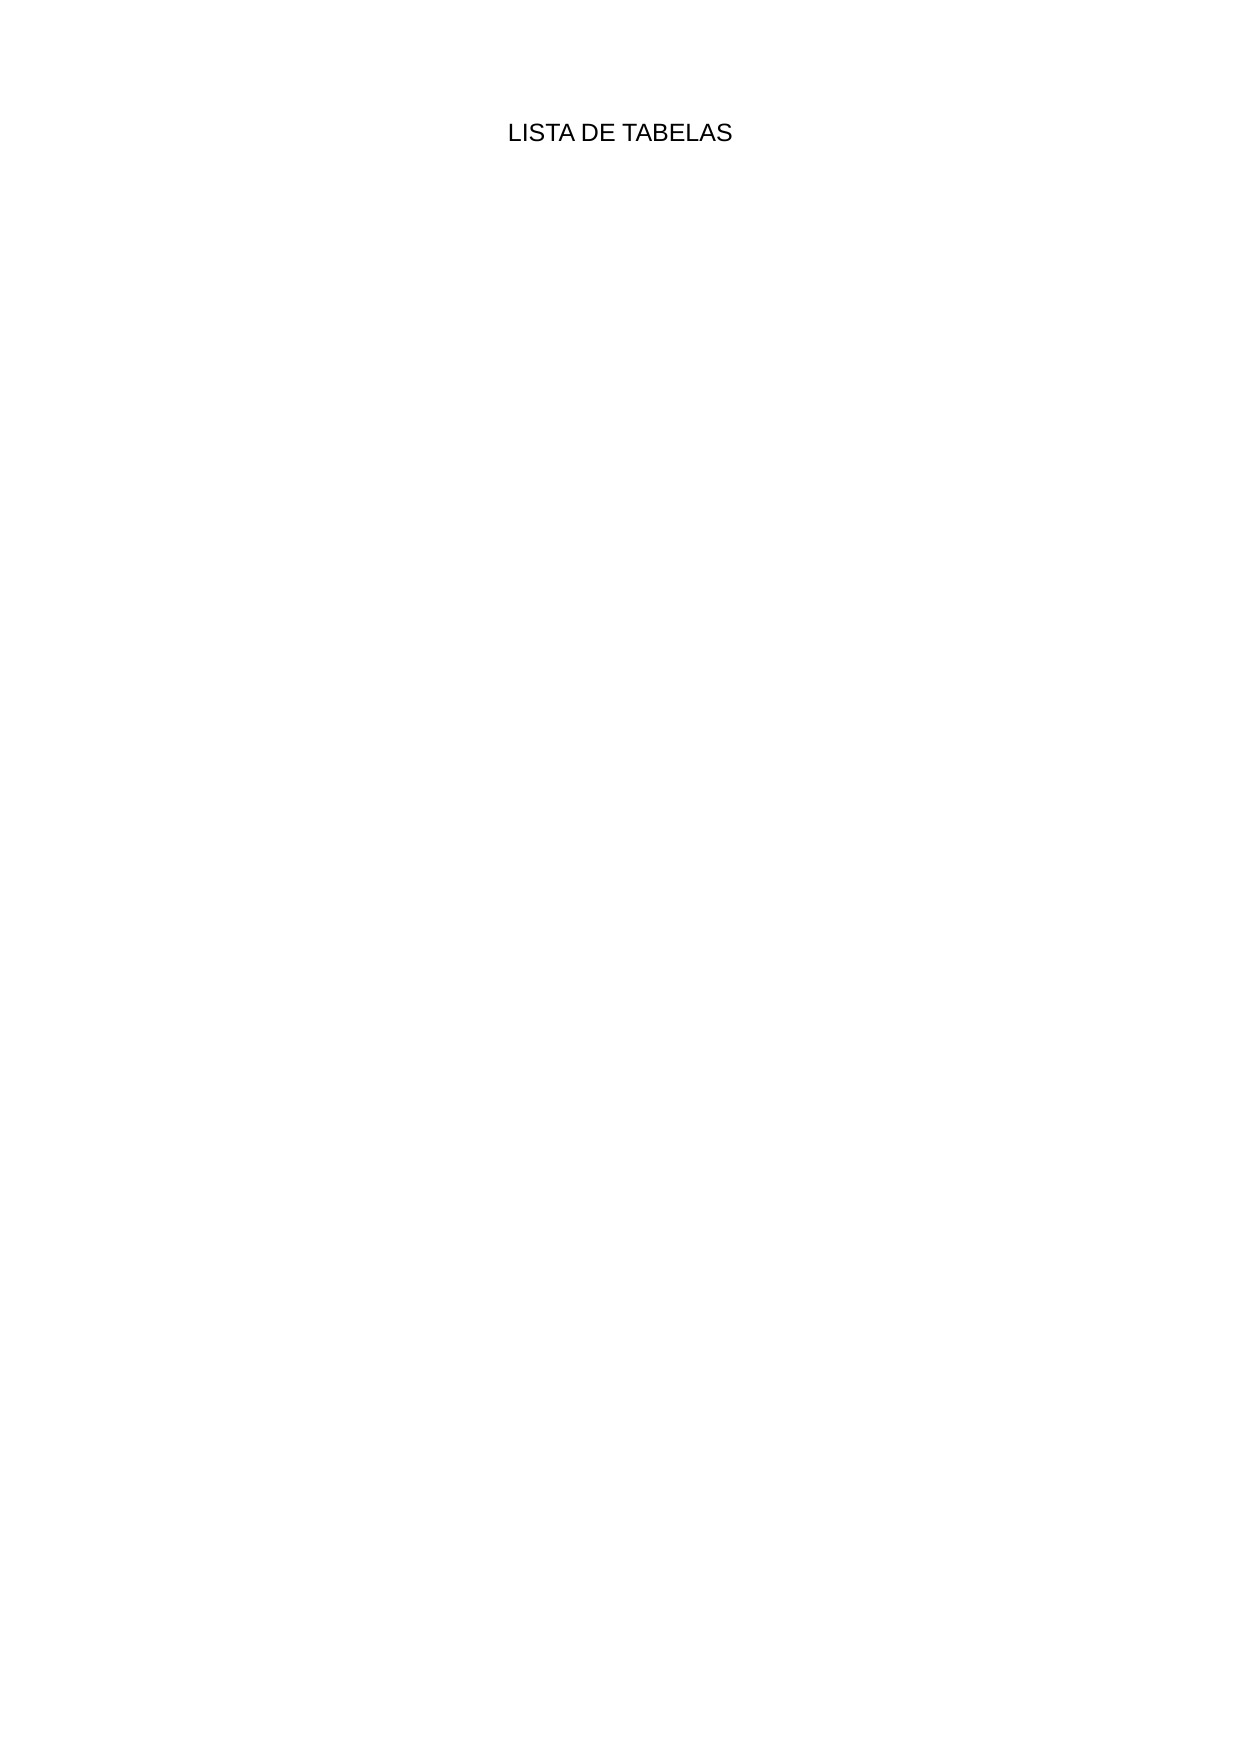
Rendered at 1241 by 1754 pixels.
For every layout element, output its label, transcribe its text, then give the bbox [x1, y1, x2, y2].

text LISTA DE TABELAS [118, 118, 1122, 147]
